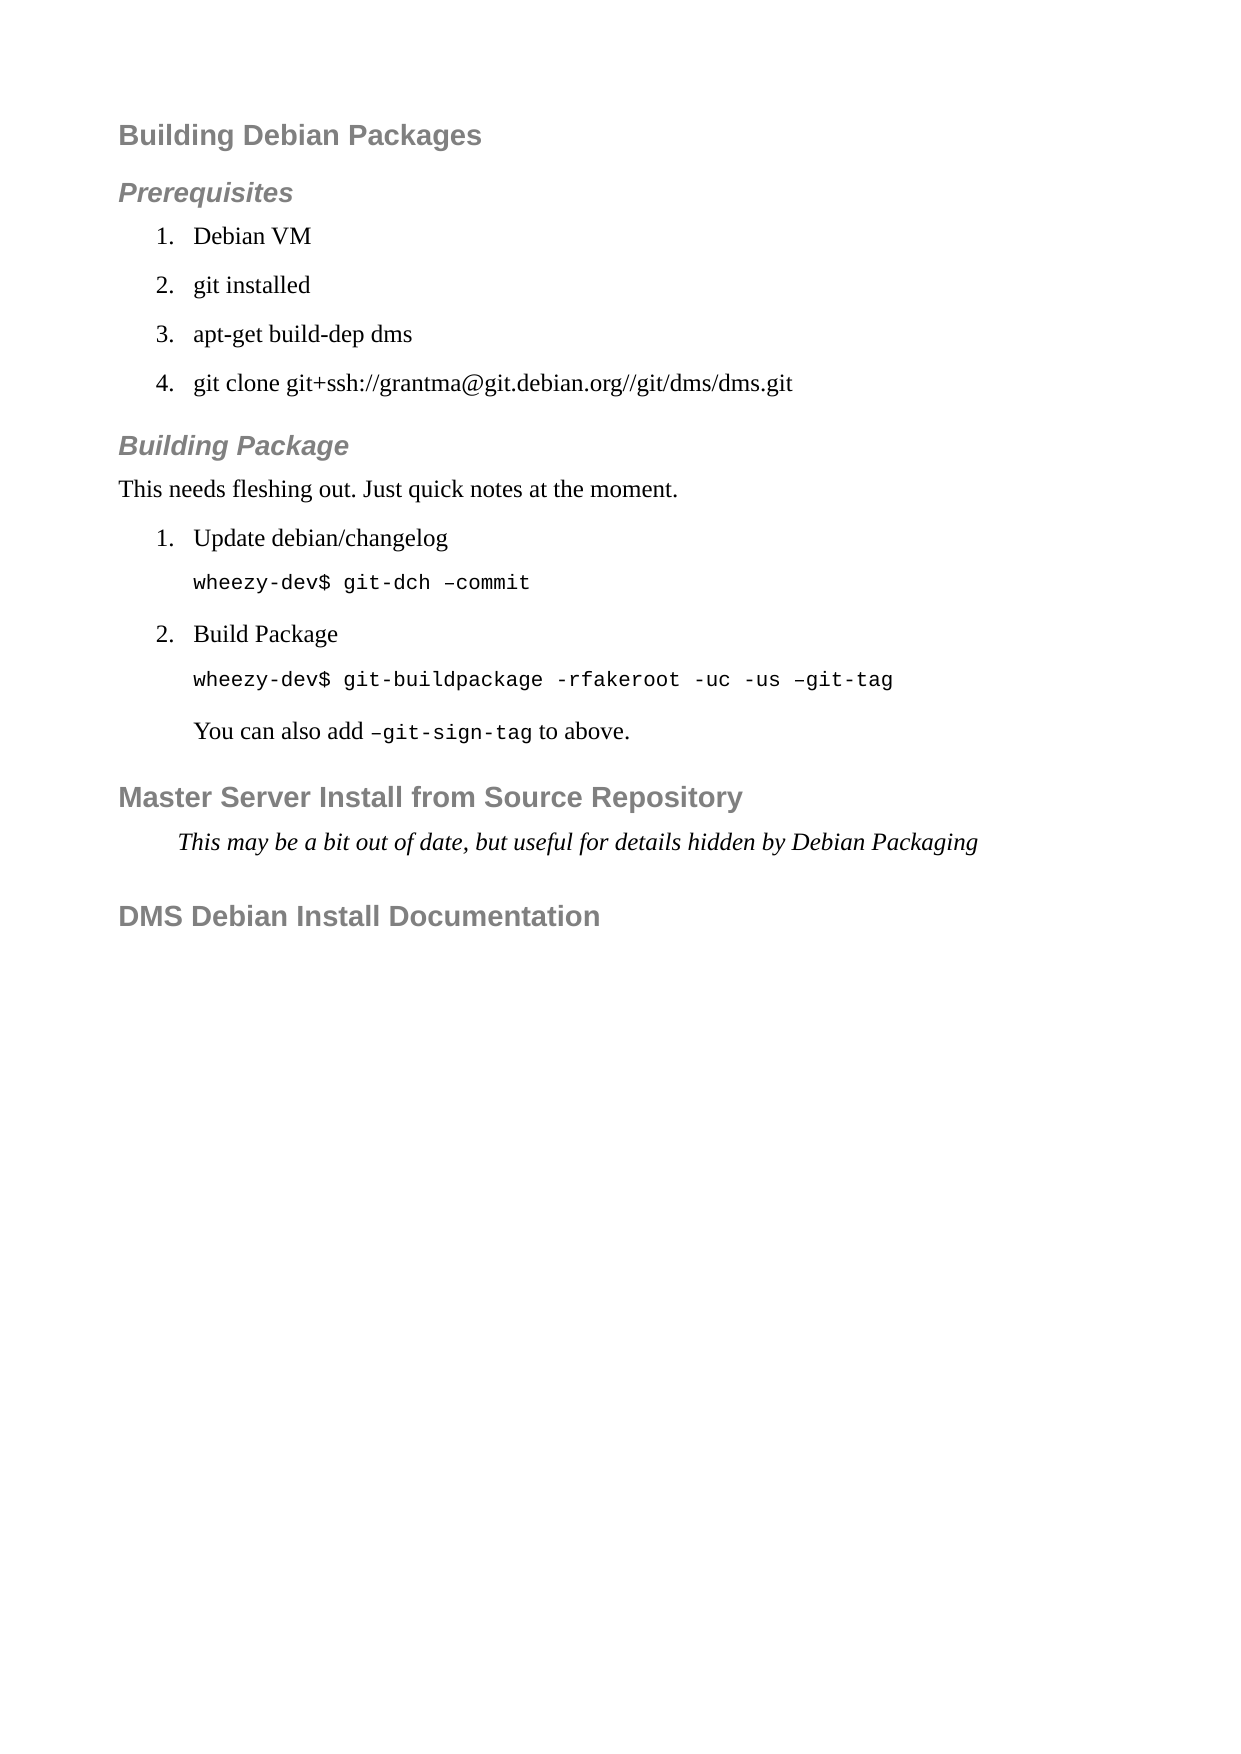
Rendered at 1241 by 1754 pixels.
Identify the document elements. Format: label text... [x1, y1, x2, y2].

list git installed [156, 270, 1122, 299]
list Debian VM [156, 221, 1122, 250]
subtitle DMS Debian Install Documentation [118, 899, 1122, 933]
subtitle Building Package [118, 430, 1122, 462]
subtitle Prerequisites [118, 177, 1122, 208]
list Build Package [156, 619, 1122, 648]
list wheezy-dev$ git-dch –commit [156, 572, 1122, 596]
subtitle Master Server Install from Source Repository [118, 781, 1122, 814]
text This needs fleshing out. Just quick notes at the moment. [118, 474, 1122, 503]
subtitle Building Debian Packages [118, 118, 1122, 152]
list You can also add –git-sign-tag to above. [156, 716, 1122, 746]
list git clone git+ssh://grantma@git.debian.org//git/dms/dms.git [156, 368, 1122, 397]
list wheezy-dev$ git-buildpackage -rfakeroot -uc -us –git-tag [156, 669, 1122, 692]
list Update debian/changelog [156, 523, 1122, 552]
list apt-get build-dep dms [156, 319, 1122, 348]
text This may be a bit out of date, but useful for details hidden by Debian Packaging [177, 827, 1063, 855]
